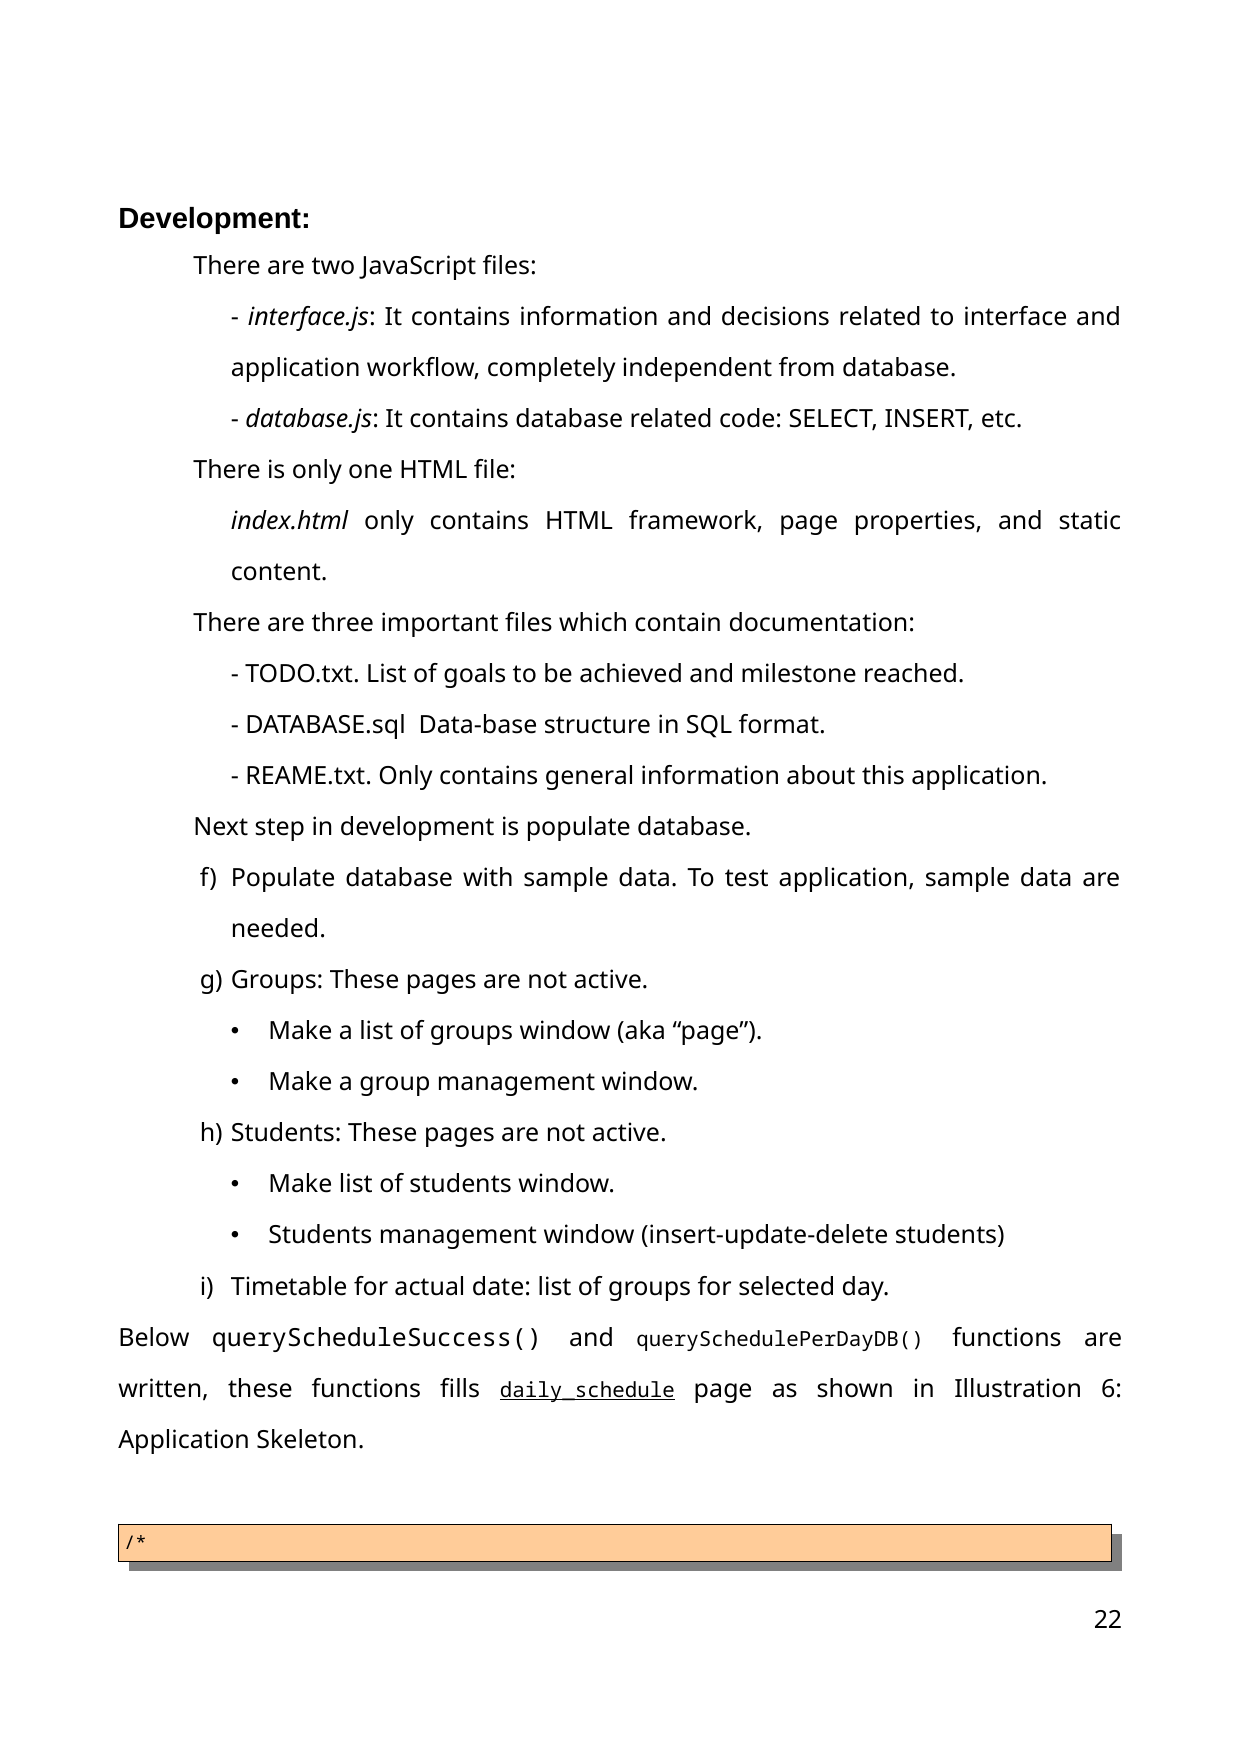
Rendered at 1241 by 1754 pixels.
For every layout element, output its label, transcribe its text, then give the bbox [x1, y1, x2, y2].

table_header /* [119, 1525, 1111, 1561]
list Make list of students window. [231, 1166, 1122, 1200]
list Next step in development is populate database. [156, 809, 1122, 843]
list - TODO.txt. List of goals to be achieved and milestone reached. [193, 656, 1122, 690]
list - REAME.txt. Only contains general information about this application. [193, 758, 1122, 792]
list Students management window (insert-update-delete students) [231, 1217, 1122, 1251]
subtitle Development: [118, 201, 1122, 235]
list Timetable for actual date: list of groups for selected day. [193, 1268, 1122, 1302]
list Make a list of groups window (aka “page”). [231, 1013, 1122, 1047]
list - DATABASE.sql Data-base structure in SQL format. [193, 707, 1122, 741]
list There is only one HTML file: [156, 452, 1122, 486]
list index.html only contains HTML framework, page properties, and static content. [193, 503, 1122, 588]
text Below queryScheduleSuccess() and querySchedulePerDayDB() functions are written, these functions fills daily_schedule page as shown in Illustration 6: Application Skeleton. [118, 1319, 1122, 1455]
list Groups: These pages are not active. [193, 962, 1122, 996]
list - database.js: It contains database related code: SELECT, INSERT, etc. [193, 401, 1122, 434]
list Populate database with sample data. To test application, sample data are needed. [193, 860, 1122, 945]
list Students: These pages are not active. [193, 1115, 1122, 1149]
list There are three important files which contain documentation: [156, 605, 1122, 639]
list There are two JavaScript files: [156, 247, 1122, 281]
list Make a group management window. [231, 1064, 1122, 1098]
list - interface.js: It contains information and decisions related to interface and application workflow, completely independent from database. [193, 298, 1122, 383]
